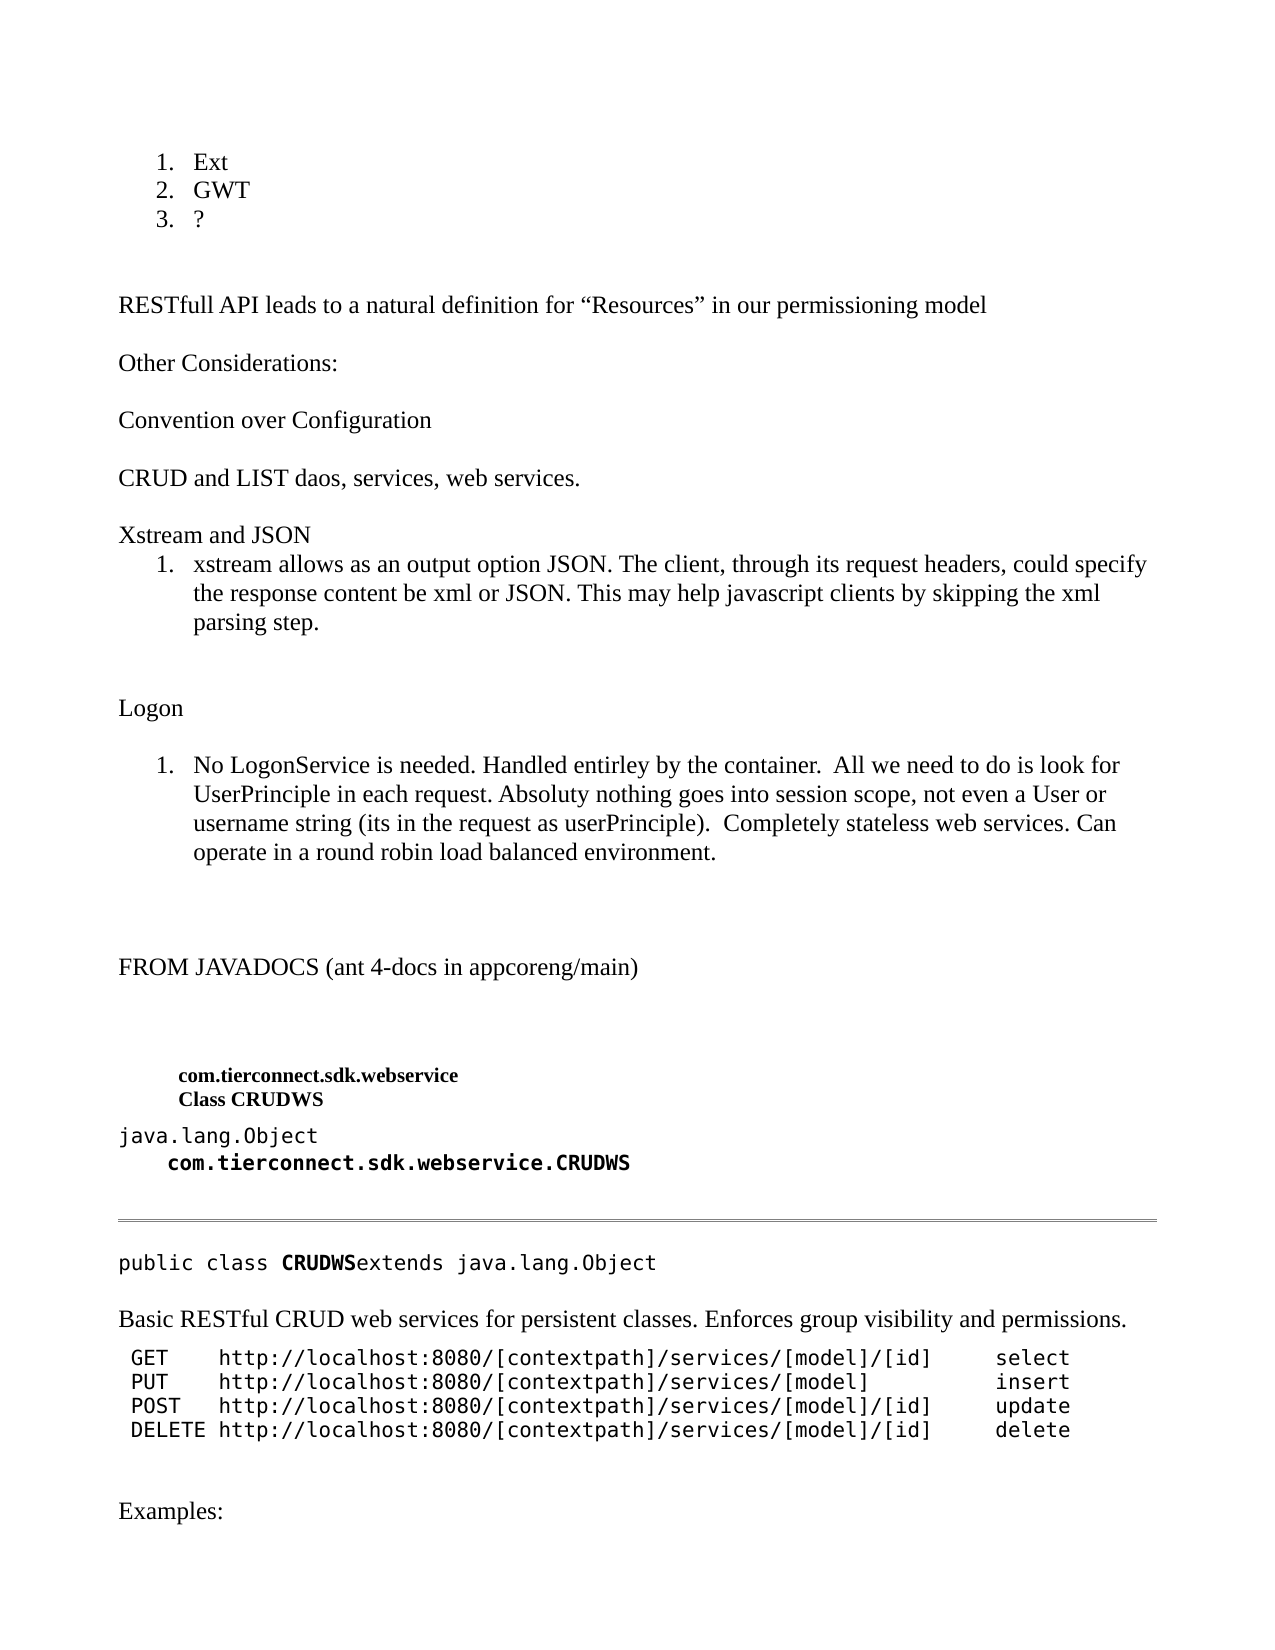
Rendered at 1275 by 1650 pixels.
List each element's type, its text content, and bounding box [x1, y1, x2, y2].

text java.lang.Object [118, 1124, 1157, 1148]
subtitle com.tierconnect.sdk.webservice Class CRUDWS [118, 1063, 1157, 1111]
list xstream allows as an output option JSON. The client, through its request headers, could specify the response content be xml or JSON. This may help javascript clients by skipping the xml parsing step. [156, 549, 1157, 636]
text RESTfull API leads to a natural definition for “Resources” in our permissioning model [118, 291, 1157, 319]
text GET http://localhost:8080/[contextpath]/services/[model]/[id] select [118, 1346, 1157, 1370]
list Ext [156, 147, 1157, 176]
text Logon [118, 693, 1157, 722]
list GWT [156, 176, 1157, 204]
text Examples: [118, 1496, 1157, 1525]
text Convention over Configuration [118, 406, 1157, 434]
text DELETE http://localhost:8080/[contextpath]/services/[model]/[id] delete [118, 1418, 1157, 1443]
text Other Considerations: [118, 348, 1157, 377]
text public class CRUDWSextends java.lang.Object [118, 1251, 1157, 1275]
list ? [156, 204, 1157, 233]
text FROM JAVADOCS (ant 4-docs in appcoreng/main) [118, 952, 1157, 981]
text POST http://localhost:8080/[contextpath]/services/[model]/[id] update [118, 1394, 1157, 1418]
list No LogonService is needed. Handled entirley by the container. All we need to do is look for UserPrinciple in each request. Absoluty nothing goes into session scope, not even a User or username string (its in the request as userPrinciple). Completely stateless web services. Can operate in a round robin load balanced environment. [156, 751, 1157, 866]
text PUT http://localhost:8080/[contextpath]/services/[model] insert [118, 1370, 1157, 1394]
text CRUD and LIST daos, services, web services. [118, 463, 1157, 492]
text com.tierconnect.sdk.webservice.CRUDWS [118, 1148, 1157, 1175]
text Xstream and JSON [118, 521, 1157, 549]
text Basic RESTful CRUD web services for persistent classes. Enforces group visibility and permissions. [118, 1304, 1157, 1333]
